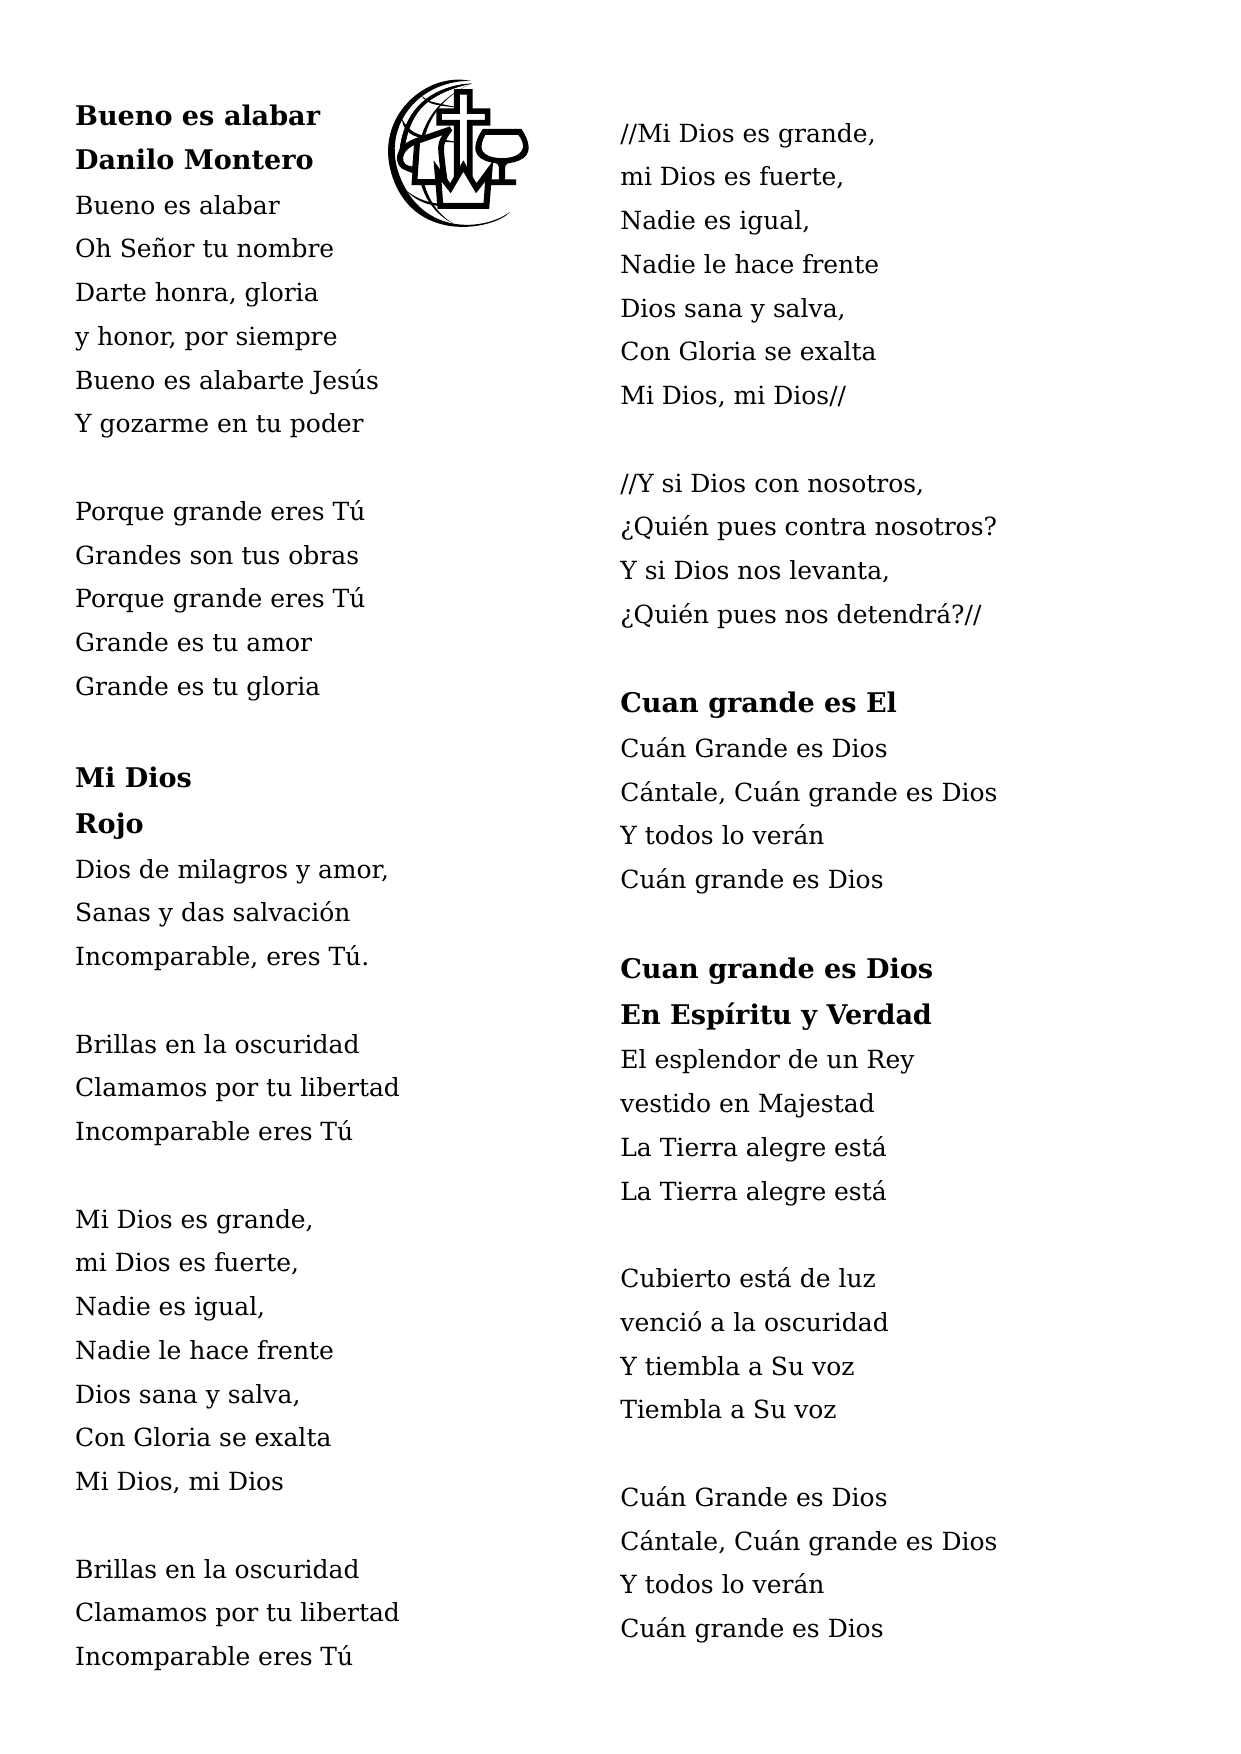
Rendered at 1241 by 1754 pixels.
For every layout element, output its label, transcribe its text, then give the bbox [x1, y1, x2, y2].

text vestido en Majestad [620, 1089, 1165, 1118]
text Clamamos por tu libertad [75, 1599, 620, 1628]
text y honor, por siempre [75, 322, 620, 351]
text Cuán Grande es Dios [620, 1483, 1165, 1512]
subtitle [442, 100, 484, 132]
text Incomparable eres Tú [75, 1642, 620, 1672]
text Cuan grande es Dios [620, 953, 1165, 984]
text Y tiembla a Su voz [620, 1352, 1165, 1381]
text Cuán Grande es Dios [620, 734, 1165, 763]
text Dios de milagros y amor, [75, 855, 620, 884]
text Tiembla a Su voz [620, 1396, 1165, 1425]
text Nadie le hace frente [75, 1336, 620, 1365]
text Darte honra, gloria [75, 278, 620, 307]
text Mi Dios, mi Dios// [620, 381, 1165, 410]
text ¿Quién pues contra nosotros? [620, 512, 1165, 542]
text //Y si Dios con nosotros, [620, 469, 1165, 498]
text mi Dios es fuerte, [620, 162, 1165, 192]
text Mi Dios [75, 762, 620, 794]
text Clamamos por tu libertad [75, 1074, 620, 1103]
subtitle [410, 103, 437, 132]
text Grande es tu amor [75, 628, 620, 657]
text Con Gloria se exalta [620, 337, 1165, 367]
text Nadie es igual, [75, 1292, 620, 1322]
text Incomparable, eres Tú. [75, 942, 620, 972]
text La Tierra alegre está [620, 1133, 1165, 1162]
text Cántale, Cuán grande es Dios [620, 778, 1165, 807]
text Nadie le hace frente [620, 250, 1165, 279]
text venció a la oscuridad [620, 1308, 1165, 1337]
text Y todos lo verán [620, 821, 1165, 851]
text //Mi Dios es grande, [620, 119, 1165, 148]
text Danilo Montero [75, 144, 391, 176]
text mi Dios es fuerte, [75, 1249, 620, 1278]
text Cuán grande es Dios [620, 865, 1165, 894]
text ¿Quién pues nos detendrá?// [620, 600, 1165, 629]
text Cántale, Cuán grande es Dios [620, 1527, 1165, 1556]
text Oh Señor tu nombre [75, 234, 620, 264]
text El esplendor de un Rey [620, 1046, 1165, 1075]
text Rojo [75, 808, 620, 840]
text Dios sana y salva, [75, 1380, 620, 1409]
text Mi Dios, mi Dios [75, 1467, 620, 1497]
text [482, 144, 522, 158]
text Grandes son tus obras [75, 541, 620, 570]
text Porque grande eres Tú [75, 584, 620, 614]
text Bueno es alabarte Jesús [75, 366, 620, 395]
subtitle [473, 100, 620, 132]
text [506, 144, 620, 176]
text Grande es tu gloria [75, 672, 620, 701]
text Cuan grande es El [620, 687, 1165, 719]
text [418, 144, 439, 176]
text Porque grande eres Tú [75, 497, 620, 526]
text Cuán grande es Dios [620, 1614, 1165, 1643]
text Y si Dios nos levanta, [620, 556, 1165, 585]
text Y todos lo verán [620, 1571, 1165, 1600]
text Dios sana y salva, [620, 294, 1165, 323]
subtitle [427, 114, 448, 132]
text La Tierra alegre está [620, 1177, 1165, 1206]
subtitle Bueno es alabar [75, 100, 409, 132]
text Brillas en la oscuridad [75, 1030, 620, 1059]
text Incomparable eres Tú [75, 1117, 620, 1147]
text Cubierto está de luz [620, 1264, 1165, 1293]
text Mi Dios es grande, [75, 1205, 620, 1234]
text Con Gloria se exalta [75, 1424, 620, 1453]
text Sanas y das salvación [75, 899, 620, 928]
text Brillas en la oscuridad [75, 1555, 620, 1584]
subtitle [403, 100, 423, 123]
text [473, 144, 490, 176]
text Y gozarme en tu poder [75, 409, 620, 439]
text Nadie es igual, [620, 206, 1165, 235]
text Bueno es alabar [75, 191, 427, 220]
text [438, 191, 620, 220]
text [411, 196, 445, 220]
text En Espíritu y Verdad [620, 999, 1165, 1031]
